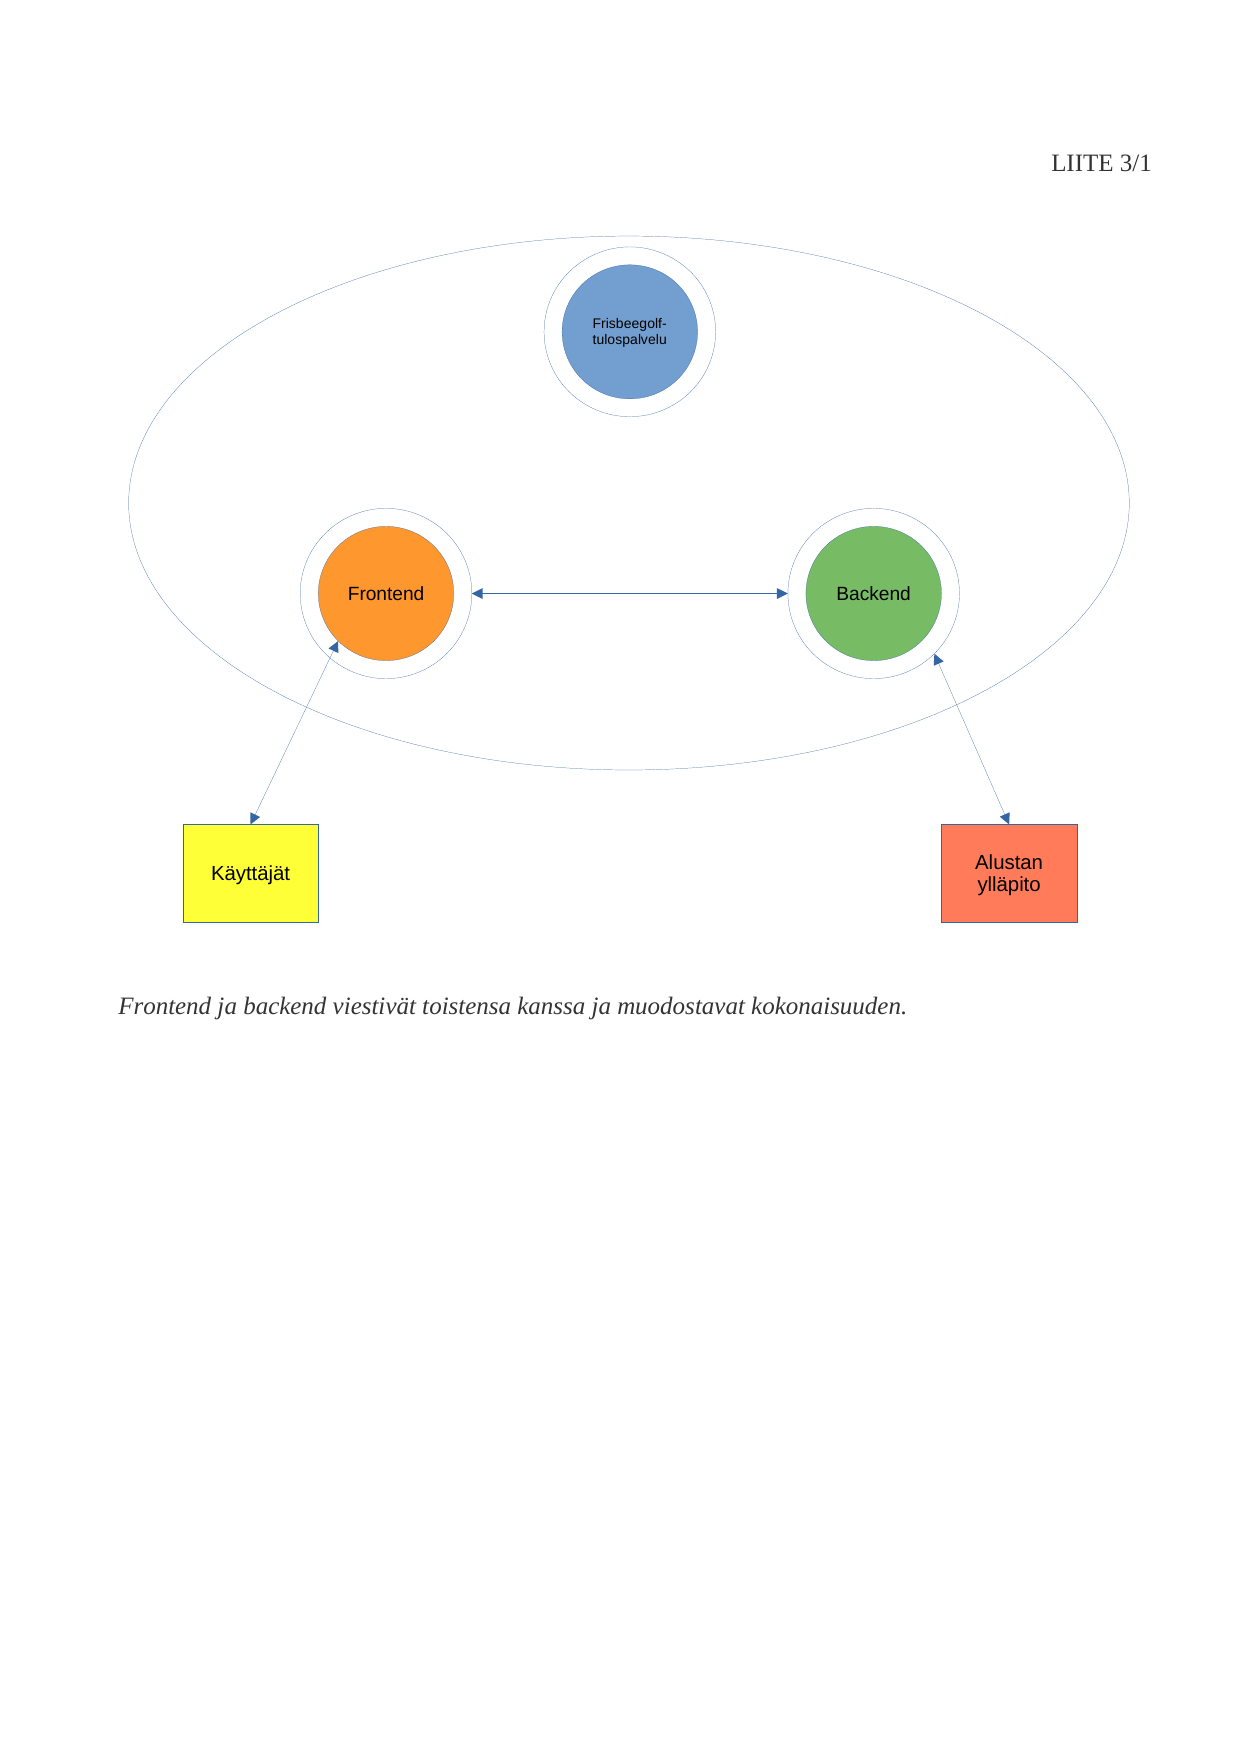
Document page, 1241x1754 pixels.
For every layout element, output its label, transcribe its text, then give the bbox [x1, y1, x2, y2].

text Frontend ja backend viestivät toistensa kanssa ja muodostavat kokonaisuuden. [118, 986, 1152, 1020]
text LIITE 3/1 [118, 148, 1152, 176]
